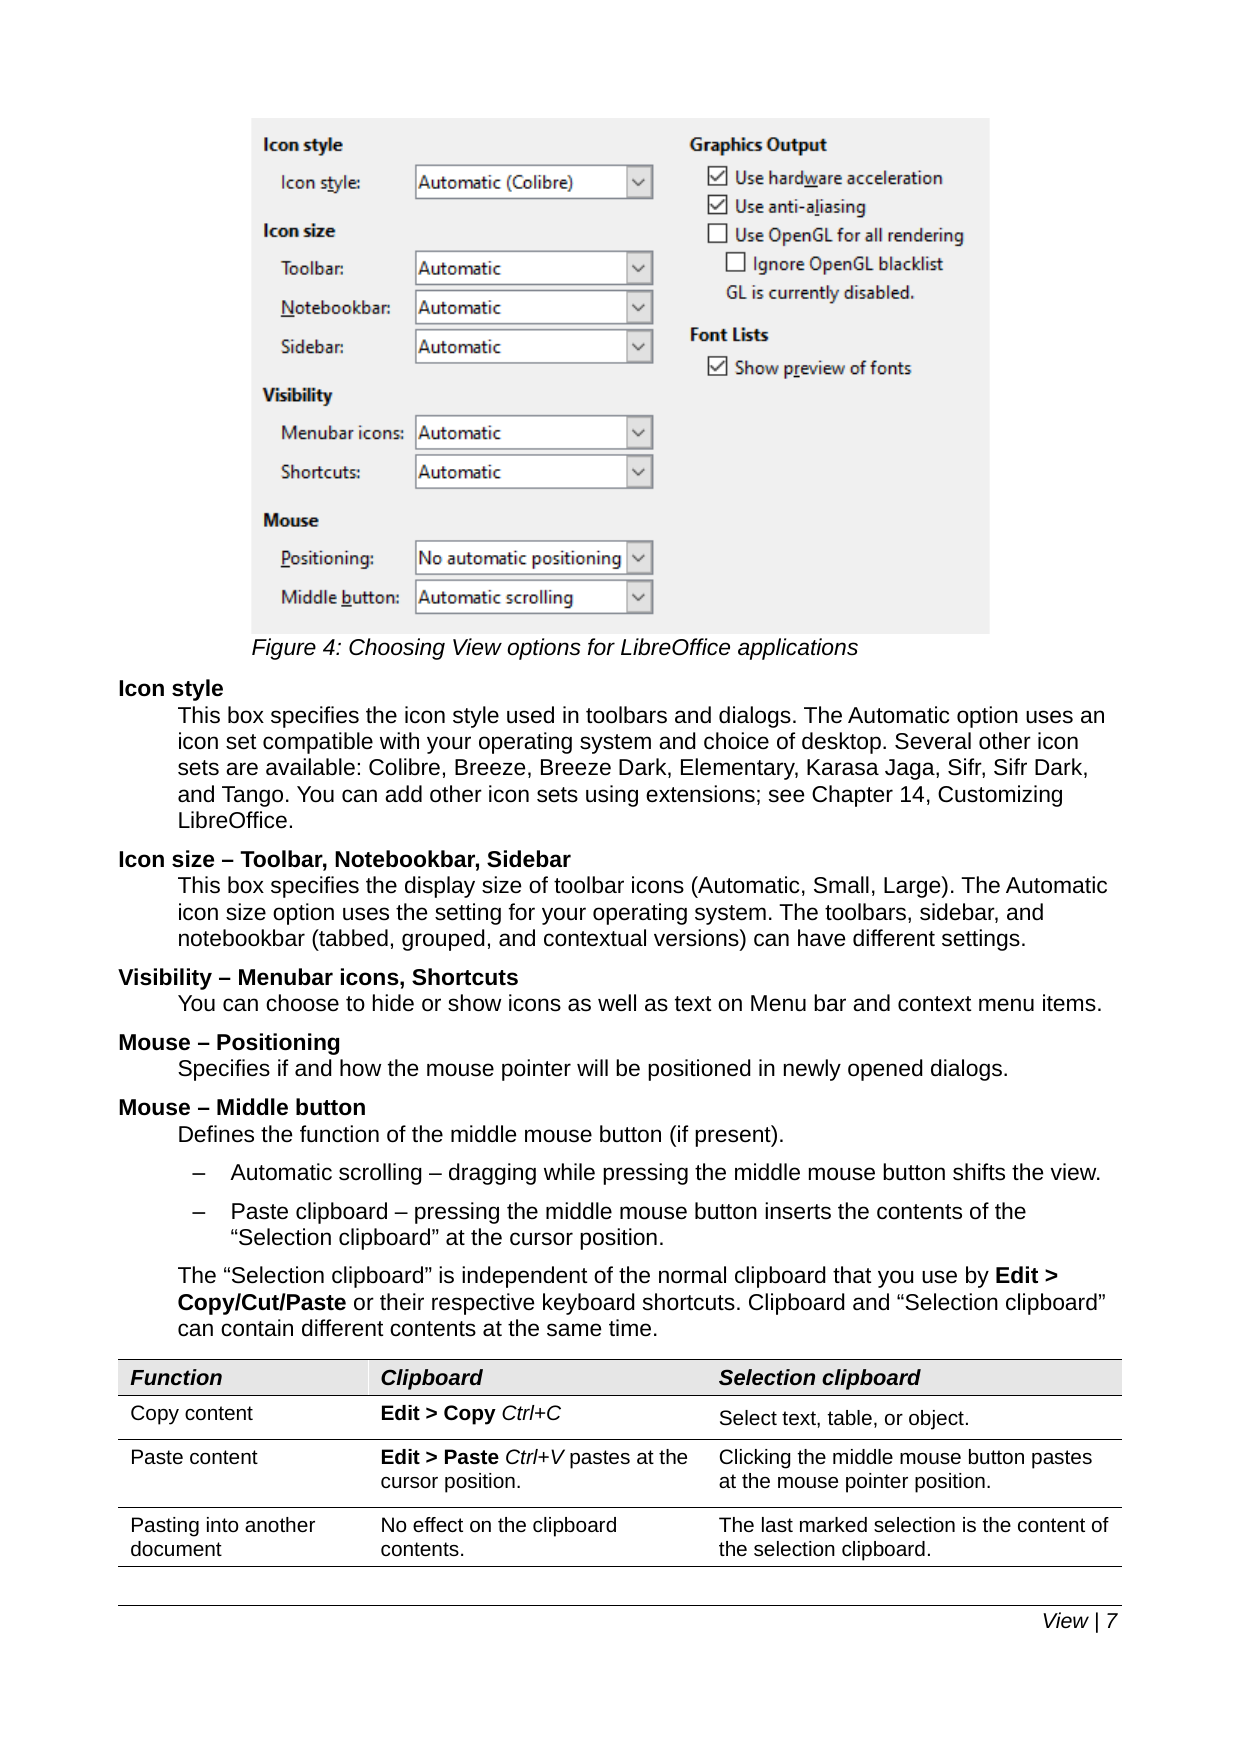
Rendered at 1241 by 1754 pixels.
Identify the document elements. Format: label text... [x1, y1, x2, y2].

text Visibility – Menubar icons, Shortcuts [118, 964, 1122, 990]
list Automatic scrolling – dragging while pressing the middle mouse button shifts the view. [192, 1159, 1122, 1186]
text This box specifies the display size of toolbar icons (Automatic, Small, Large). The Automatic icon size option uses the setting for your operating system. The toolbars, sidebar, and notebookbar (tabbed, grouped, and contextual versions) can have different settings. [177, 872, 1122, 951]
text The “Selection clipboard” is independent of the normal clipboard that you use by Edit > Copy/Cut/Paste or their respective keyboard shortcuts. Clipboard and “Selection clipboard” can contain different contents at the same time. [177, 1262, 1122, 1341]
table_cell Paste content [118, 1440, 368, 1507]
text Icon size – Toolbar, Notebookbar, Sidebar [118, 846, 1122, 872]
table_cell No effect on the clipboard contents. [369, 1508, 707, 1566]
list Paste clipboard – pressing the middle mouse button inserts the contents of the “Selection clipboard” at the cursor position. [192, 1198, 1122, 1250]
text You can choose to hide or show icons as well as text on Menu bar and context menu items. [177, 990, 1122, 1016]
text Mouse – Positioning [118, 1029, 1122, 1055]
text Figure 4: Choosing View options for LibreOffice applications [251, 634, 989, 660]
table_cell Copy content [118, 1396, 368, 1438]
table_cell Edit > Paste Ctrl+V pastes at the cursor position. [369, 1440, 707, 1507]
text Specifies if and how the mouse pointer will be positioned in newly opened dialogs. [177, 1055, 1122, 1082]
table_header Clipboard [369, 1360, 707, 1395]
text Defines the function of the middle mouse button (if present). [177, 1121, 1122, 1147]
text Mouse – Middle button [118, 1094, 1122, 1121]
picture [251, 118, 990, 634]
table_cell Pasting into another document [118, 1508, 368, 1566]
table_cell Select text, table, or object. [707, 1396, 1122, 1438]
table_cell Edit > Copy Ctrl+C [369, 1396, 707, 1438]
table_cell The last marked selection is the content of the selection clipboard. [707, 1508, 1122, 1566]
text This box specifies the icon style used in toolbars and dialogs. The Automatic option uses an icon set compatible with your operating system and choice of desktop. Several other icon sets are available: Colibre, Breeze, Breeze Dark, Elementary, Karasa Jaga, Sifr, Sifr Dark, and Tango. You can add other icon sets using extensions; see Chapter 14, Customizing LibreOffice. [177, 702, 1122, 833]
table_header Selection clipboard [707, 1360, 1122, 1395]
table_header Function [118, 1360, 368, 1395]
text Icon style [118, 675, 1122, 702]
table_cell Clicking the middle mouse button pastes at the mouse pointer position. [707, 1440, 1122, 1507]
